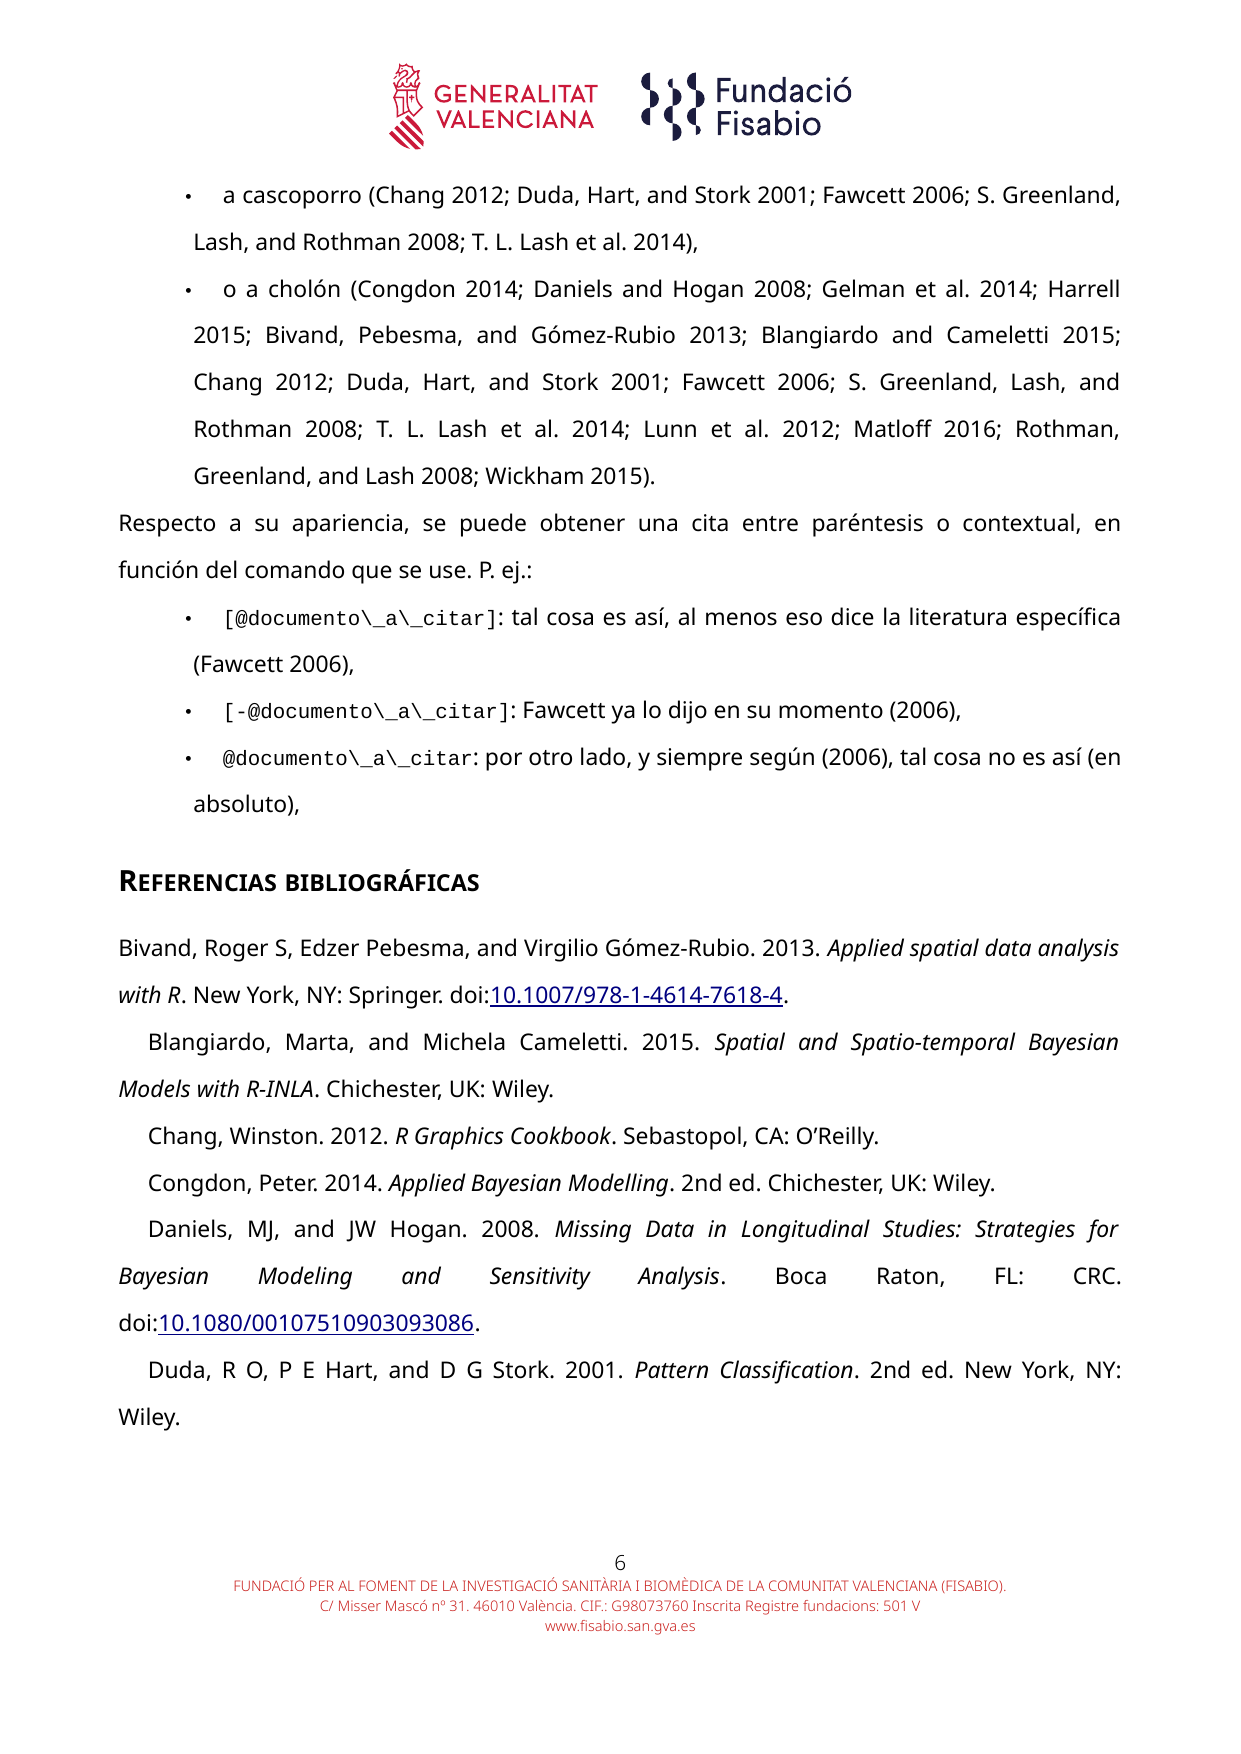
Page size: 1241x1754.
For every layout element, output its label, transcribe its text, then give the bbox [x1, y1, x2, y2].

text Bivand, Roger S, Edzer Pebesma, and Virgilio Gómez-Rubio. 2013. Applied spatial data analysis with R. New York, NY: Springer. doi:10.1007/978-1-4614-7618-4. [118, 932, 1122, 1010]
list [@documento\_a\_citar]: tal cosa es así, al menos eso dice la literatura específica (Fawcett 2006), [156, 601, 1122, 679]
text Congdon, Peter. 2014. Applied Bayesian Modelling. 2nd ed. Chichester, UK: Wiley. [118, 1166, 1122, 1198]
text Duda, R O, P E Hart, and D G Stork. 2001. Pattern Classification. 2nd ed. New York, NY: Wiley. [118, 1354, 1122, 1432]
list a cascoporro (Chang 2012; Duda, Hart, and Stork 2001; Fawcett 2006; S. Greenland, Lash, and Rothman 2008; T. L. Lash et al. 2014), [156, 179, 1122, 257]
subtitle Referencias bibliográficas [118, 860, 1122, 900]
text Respecto a su apariencia, se puede obtener una cita entre paréntesis o contextual, en función del comando que se use. P. ej.: [118, 507, 1122, 585]
text Chang, Winston. 2012. R Graphics Cookbook. Sebastopol, CA: O’Reilly. [118, 1119, 1122, 1151]
text Daniels, MJ, and JW Hogan. 2008. Missing Data in Longitudinal Studies: Strategies for Bayesian Modeling and Sensitivity Analysis. Boca Raton, FL: CRC. doi:10.1080/00107510903093086. [118, 1213, 1122, 1338]
list [-@documento\_a\_citar]: Fawcett ya lo dijo en su momento (2006), [156, 694, 1122, 726]
text Blangiardo, Marta, and Michela Cameletti. 2015. Spatial and Spatio-temporal Bayesian Models with R-INLA. Chichester, UK: Wiley. [118, 1026, 1122, 1104]
list o a cholón (Congdon 2014; Daniels and Hogan 2008; Gelman et al. 2014; Harrell 2015; Bivand, Pebesma, and Gómez-Rubio 2013; Blangiardo and Cameletti 2015; Chang 2012; Duda, Hart, and Stork 2001; Fawcett 2006; S. Greenland, Lash, and Rothman 2008; T. L. Lash et al. 2014; Lunn et al. 2012; Matloff 2016; Rothman, Greenland, and Lash 2008; Wickham 2015). [156, 273, 1122, 491]
list @documento\_a\_citar: por otro lado, y siempre según (2006), tal cosa no es así (en absoluto), [156, 741, 1122, 819]
